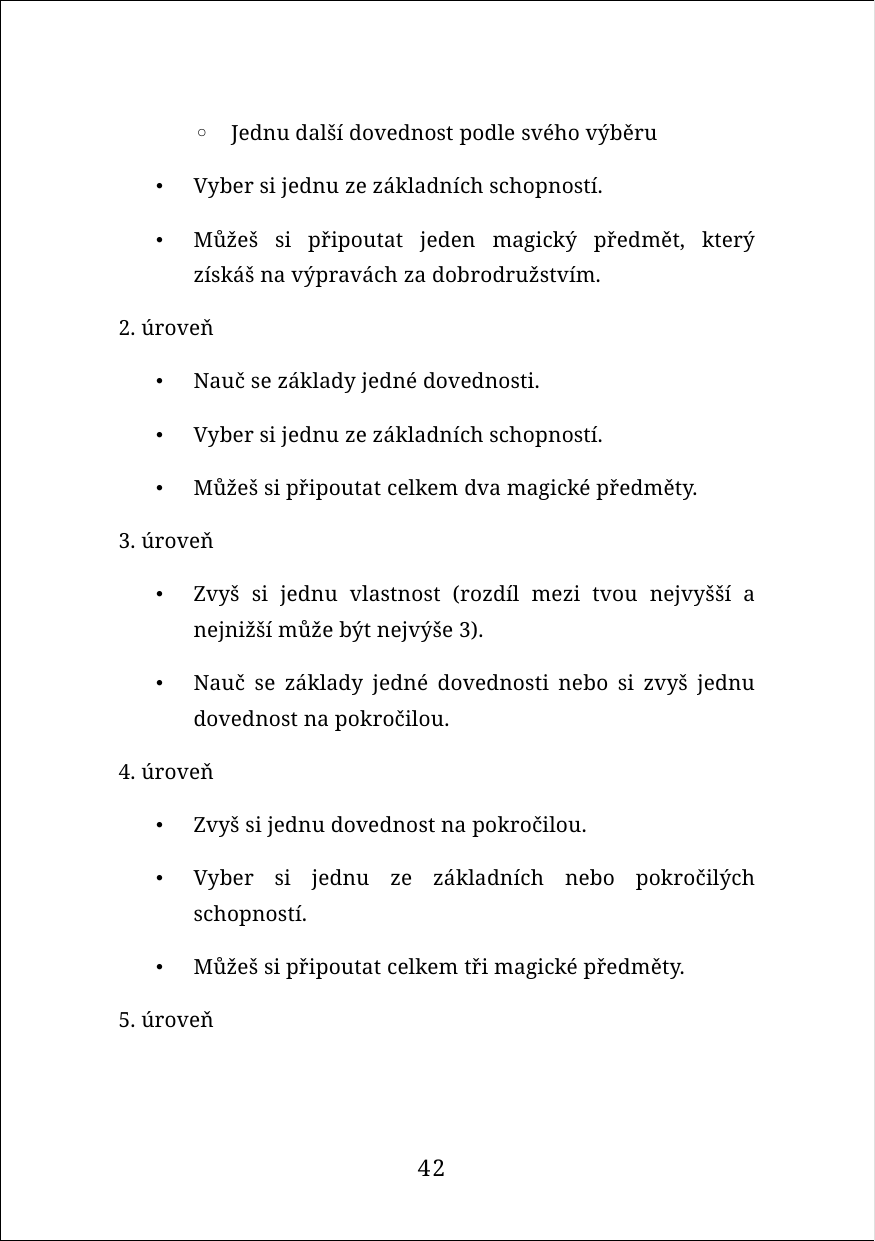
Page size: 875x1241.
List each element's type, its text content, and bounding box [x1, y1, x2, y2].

list Můžeš si připoutat celkem dva magické předměty. [156, 473, 756, 502]
list Můžeš si připoutat celkem tři magické předměty. [156, 952, 756, 981]
list Vyber si jednu ze základních schopností. [156, 171, 756, 200]
list Nauč se základy jedné dovednosti nebo si zvyš jednu dovednost na pokročilou. [156, 668, 756, 732]
list Vyber si jednu ze základních schopností. [156, 420, 756, 448]
list Vyber si jednu ze základních nebo pokročilých schopností. [156, 863, 756, 927]
list Zvyš si jednu dovednost na pokročilou. [156, 810, 756, 839]
text 3. úroveň [118, 526, 756, 555]
text 2. úroveň [118, 313, 756, 342]
text 5. úroveň [118, 1006, 756, 1034]
list Jednu další dovednost podle svého výběru [193, 118, 756, 147]
list Zvyš si jednu vlastnost (rozdíl mezi tvou nejvyšší a nejnižší může být nejvýše 3). [156, 579, 756, 643]
list Nauč se základy jedné dovednosti. [156, 367, 756, 395]
list Můžeš si připoutat jeden magický předmět, který získáš na výpravách za dobrodružstvím. [156, 225, 756, 289]
text 4. úroveň [118, 757, 756, 786]
